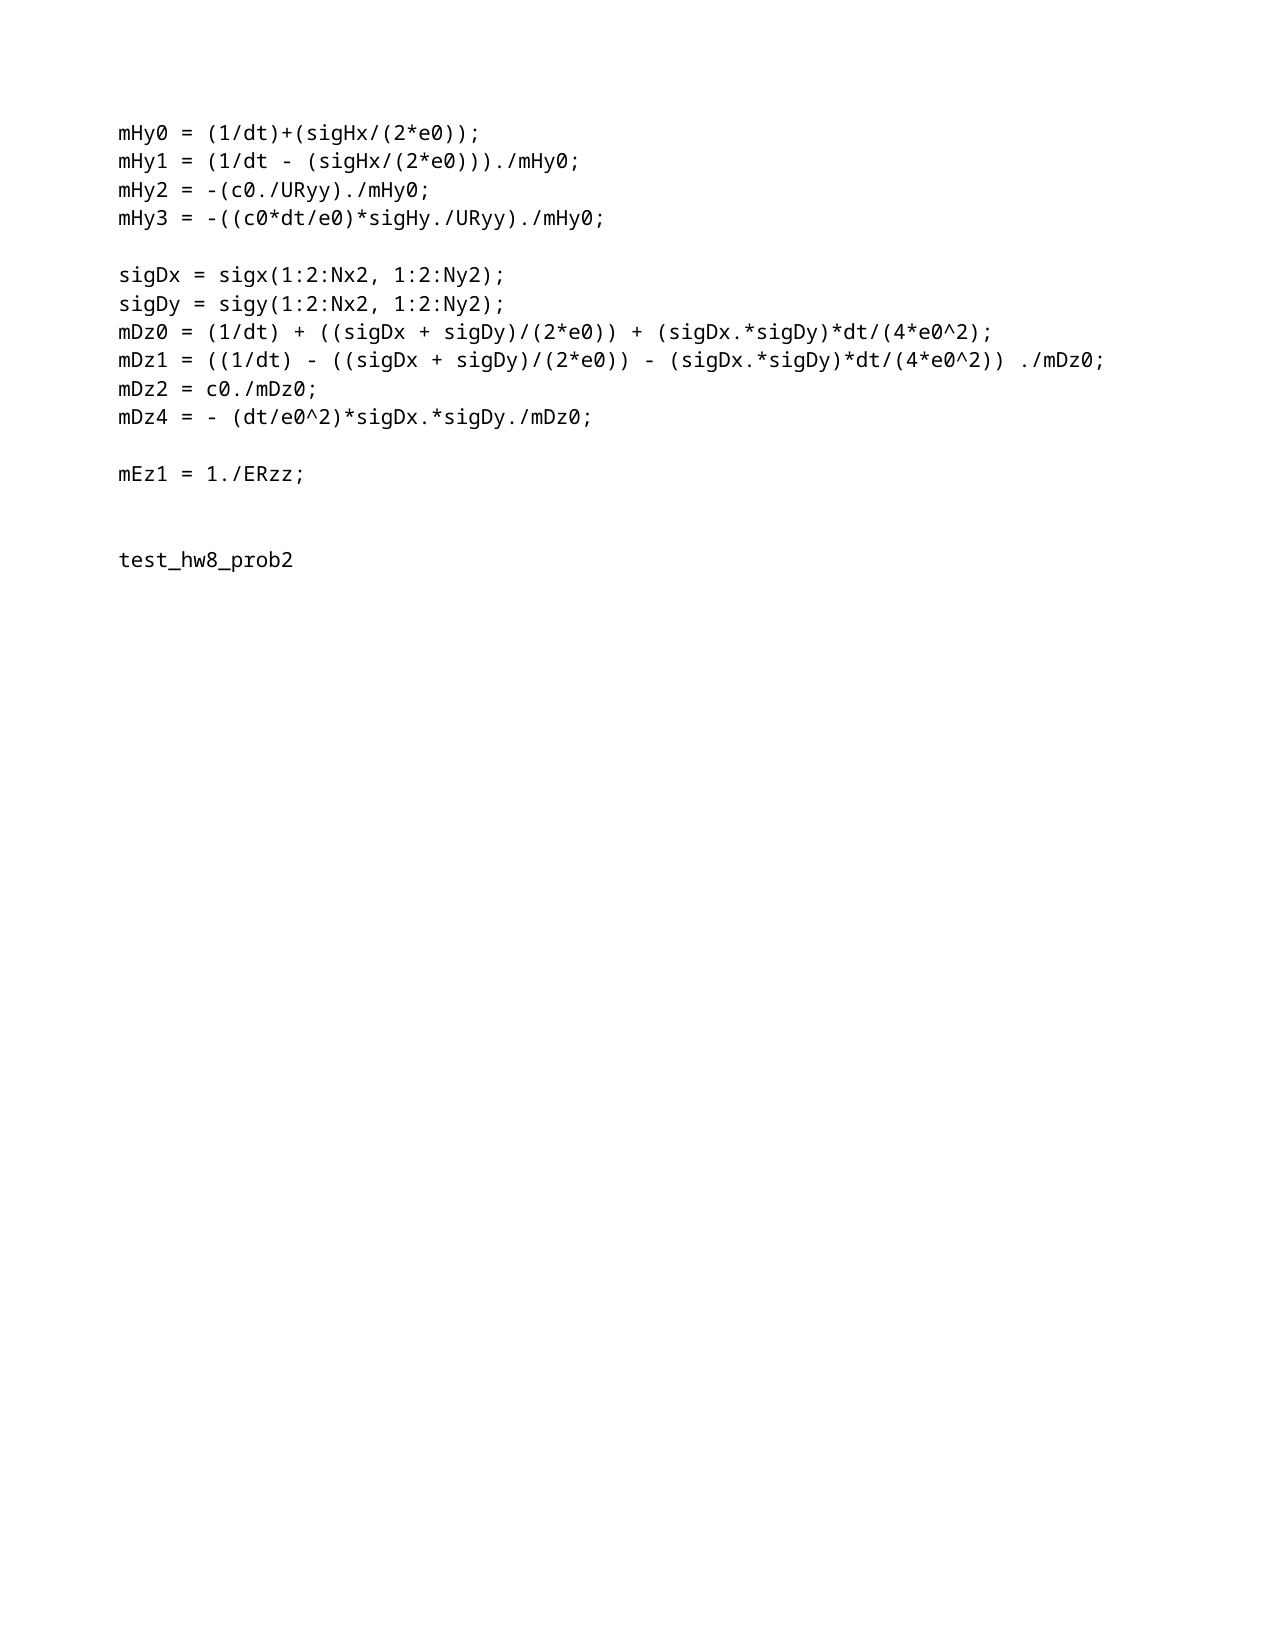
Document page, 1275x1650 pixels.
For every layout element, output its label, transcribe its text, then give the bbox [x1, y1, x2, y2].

text mHy3 = -((c0*dt/e0)*sigHy./URyy)./mHy0; [118, 203, 1157, 232]
text mDz0 = (1/dt) + ((sigDx + sigDy)/(2*e0)) + (sigDx.*sigDy)*dt/(4*e0^2); [118, 317, 1157, 346]
text mHy2 = -(c0./URyy)./mHy0; [118, 175, 1157, 203]
text mEz1 = 1./ERzz; [118, 459, 1157, 488]
text test_hw8_prob2 [118, 545, 1157, 573]
text mHy0 = (1/dt)+(sigHx/(2*e0)); [118, 118, 1157, 147]
text sigDx = sigx(1:2:Nx2, 1:2:Ny2); [118, 260, 1157, 289]
text mDz2 = c0./mDz0; [118, 374, 1157, 402]
text mHy1 = (1/dt - (sigHx/(2*e0)))./mHy0; [118, 147, 1157, 175]
text mDz1 = ((1/dt) - ((sigDx + sigDy)/(2*e0)) - (sigDx.*sigDy)*dt/(4*e0^2)) ./mDz0; [118, 346, 1157, 374]
text sigDy = sigy(1:2:Nx2, 1:2:Ny2); [118, 289, 1157, 317]
text mDz4 = - (dt/e0^2)*sigDx.*sigDy./mDz0; [118, 402, 1157, 431]
